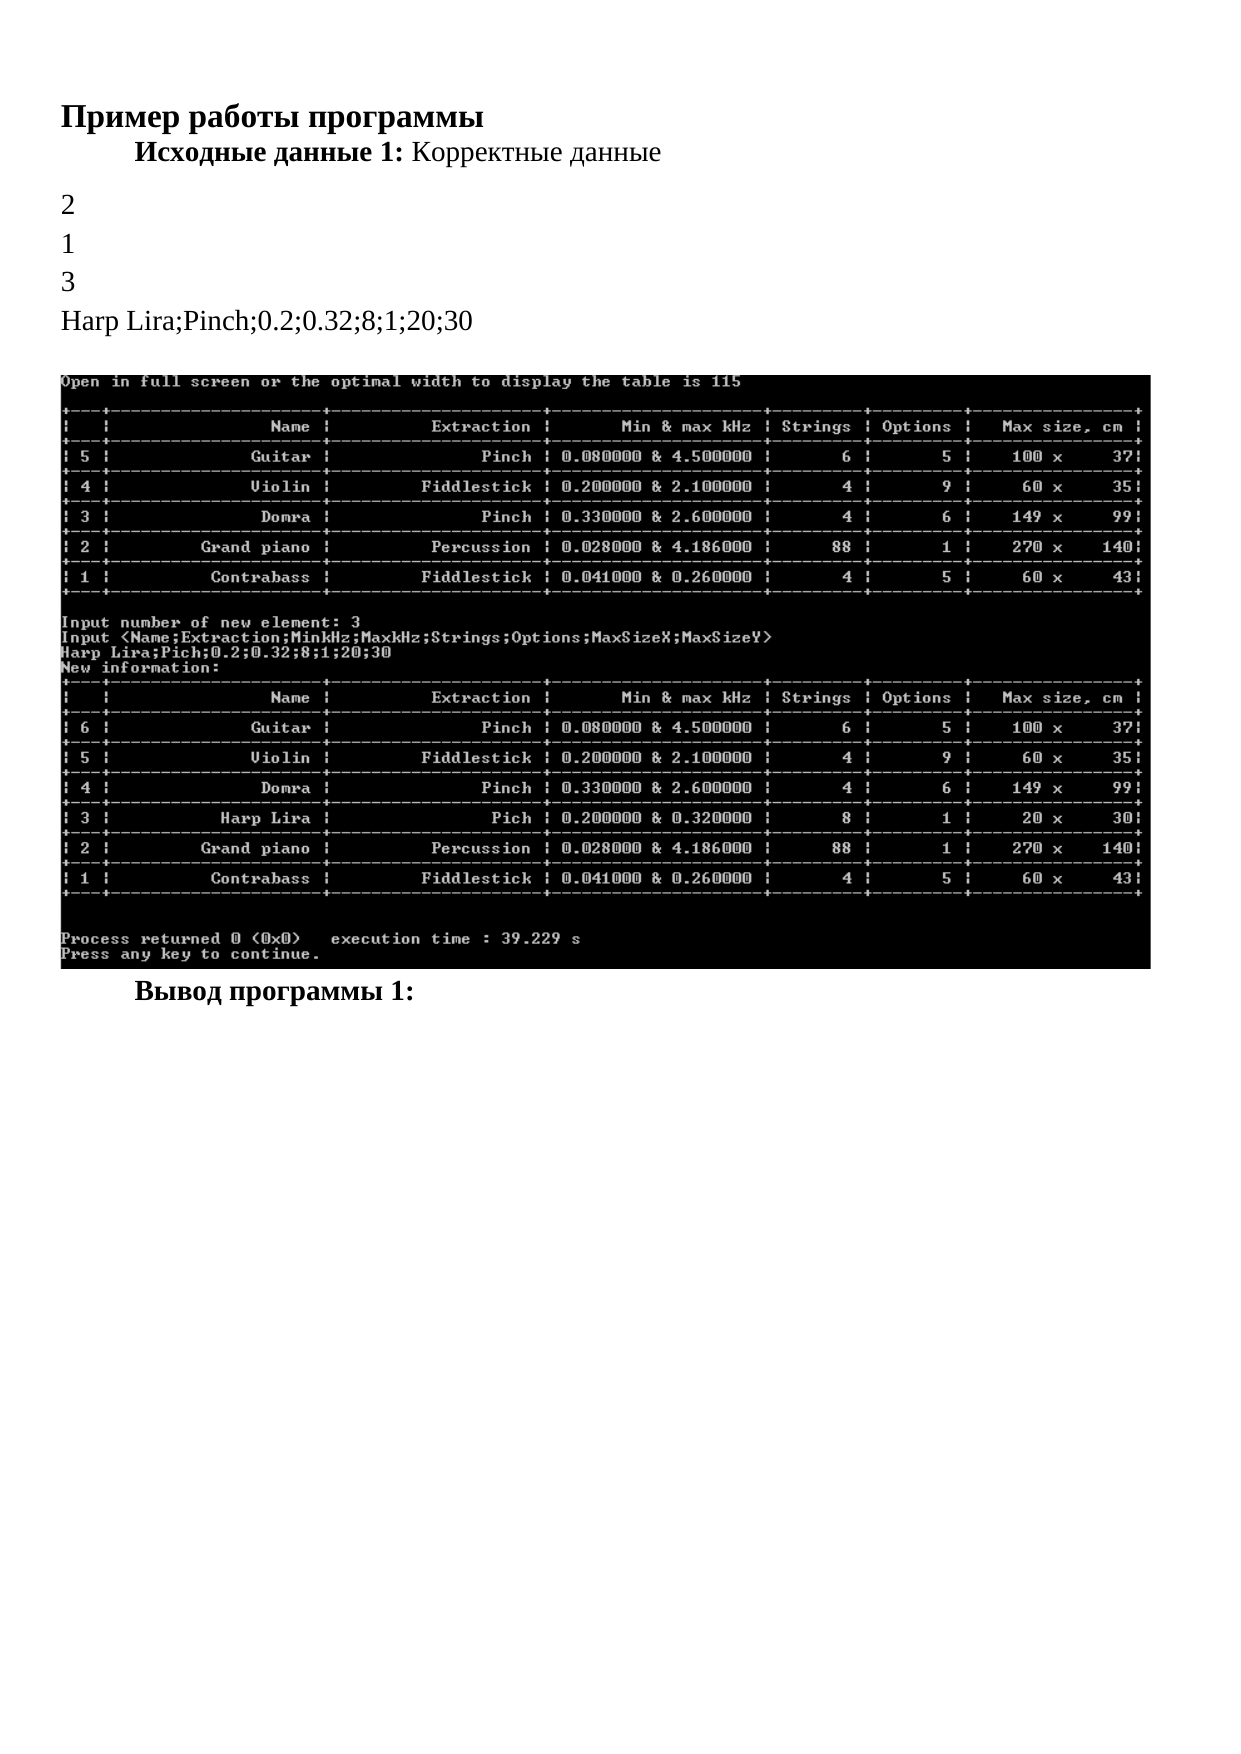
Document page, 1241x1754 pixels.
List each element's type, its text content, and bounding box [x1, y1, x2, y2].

text Вывод программы 1: [61, 969, 1151, 1007]
text Исходные данные 1: Корректные данные [61, 134, 1151, 168]
text 2 1 3 Harp Lira;Pinch;0.2;0.32;8;1;20;30 [61, 187, 1151, 336]
subtitle Пример работы программы [61, 96, 1151, 134]
text [61, 356, 1151, 375]
